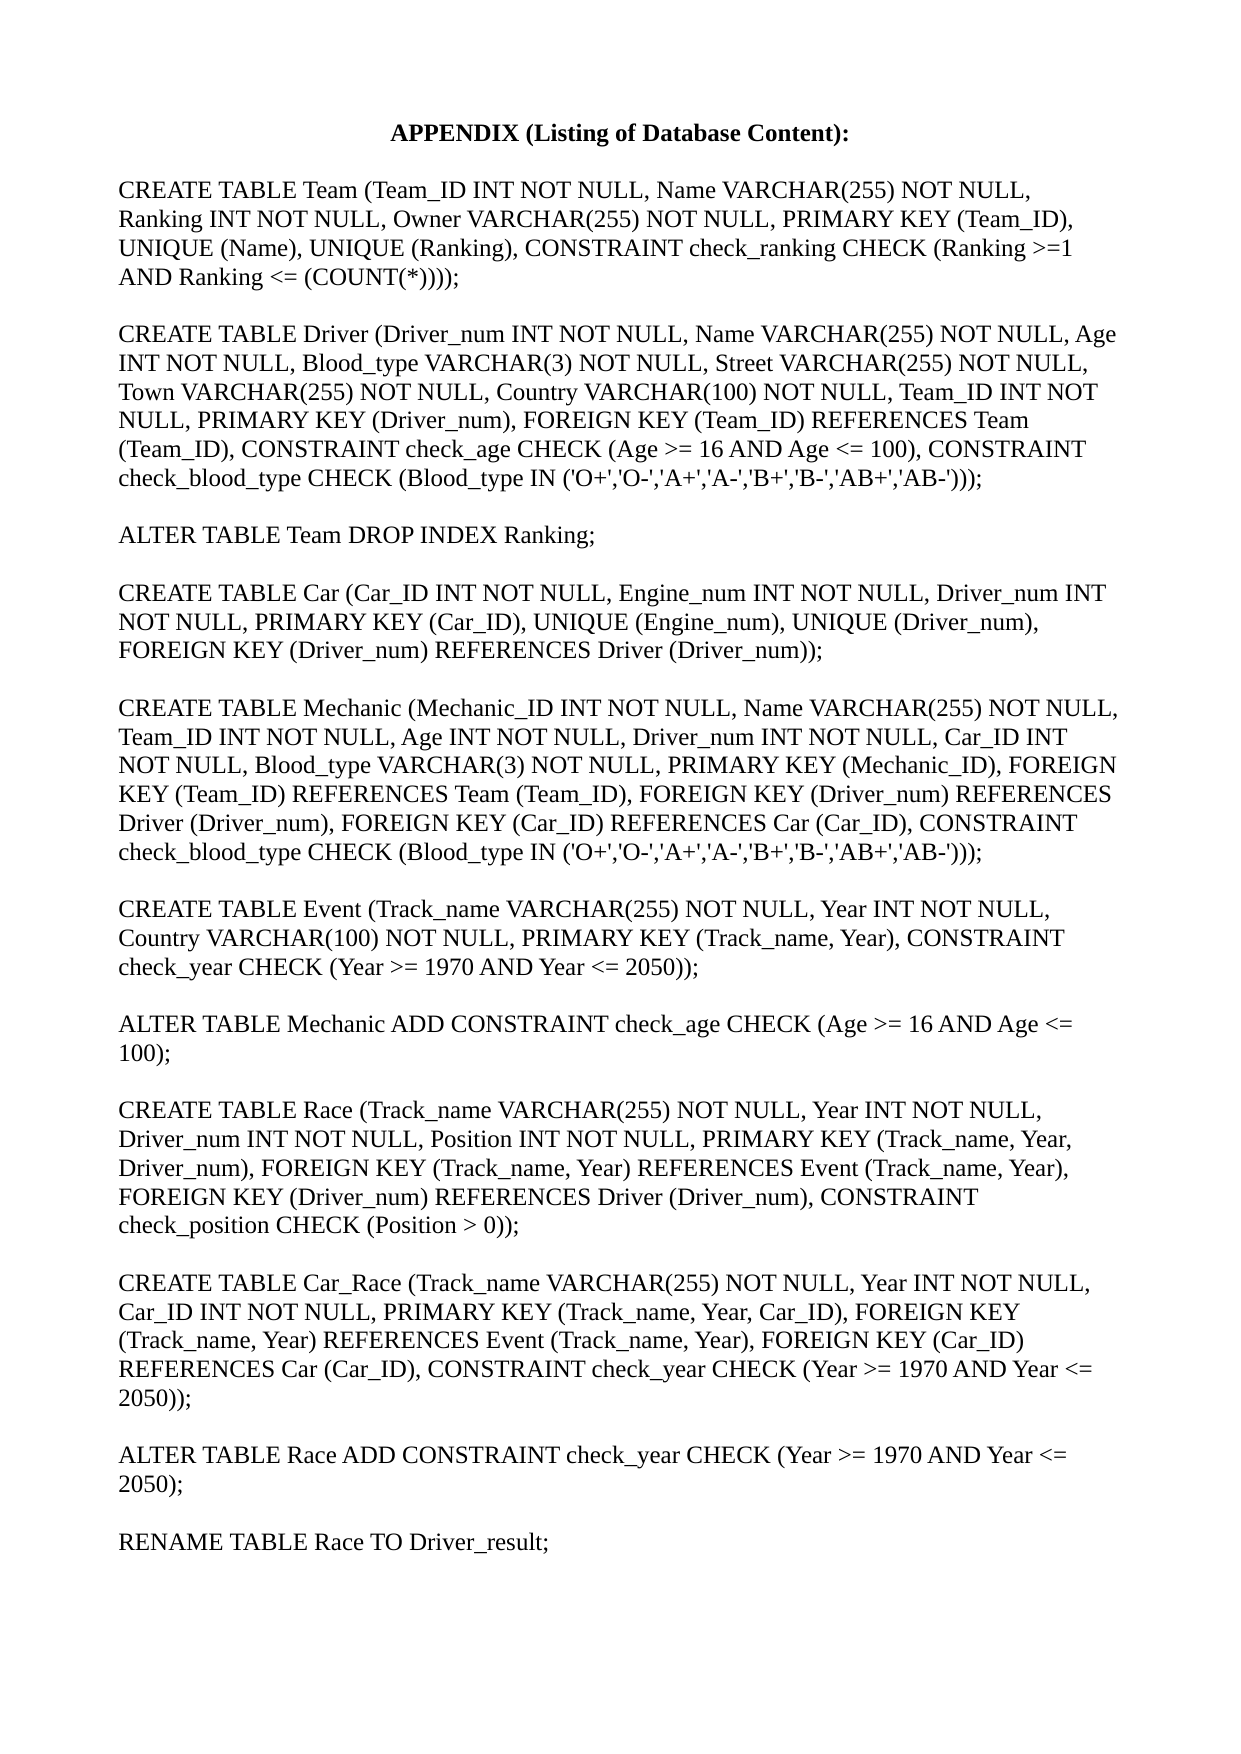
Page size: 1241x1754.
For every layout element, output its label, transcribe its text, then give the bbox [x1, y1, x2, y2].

text CREATE TABLE Car (Car_ID INT NOT NULL, Engine_num INT NOT NULL, Driver_num INT NOT NULL, PRIMARY KEY (Car_ID), UNIQUE (Engine_num), UNIQUE (Driver_num), FOREIGN KEY (Driver_num) REFERENCES Driver (Driver_num)); [118, 578, 1122, 664]
text ALTER TABLE Race ADD CONSTRAINT check_year CHECK (Year >= 1970 AND Year <= 2050); [118, 1441, 1122, 1498]
text CREATE TABLE Driver (Driver_num INT NOT NULL, Name VARCHAR(255) NOT NULL, Age INT NOT NULL, Blood_type VARCHAR(3) NOT NULL, Street VARCHAR(255) NOT NULL, Town VARCHAR(255) NOT NULL, Country VARCHAR(100) NOT NULL, Team_ID INT NOT NULL, PRIMARY KEY (Driver_num), FOREIGN KEY (Team_ID) REFERENCES Team (Team_ID), CONSTRAINT check_age CHECK (Age >= 16 AND Age <= 100), CONSTRAINT check_blood_type CHECK (Blood_type IN ('O+','O-','A+','A-','B+','B-','AB+','AB-'))); [118, 319, 1122, 492]
text ALTER TABLE Team DROP INDEX Ranking; [118, 521, 1122, 549]
text CREATE TABLE Car_Race (Track_name VARCHAR(255) NOT NULL, Year INT NOT NULL, Car_ID INT NOT NULL, PRIMARY KEY (Track_name, Year, Car_ID), FOREIGN KEY (Track_name, Year) REFERENCES Event (Track_name, Year), FOREIGN KEY (Car_ID) REFERENCES Car (Car_ID), CONSTRAINT check_year CHECK (Year >= 1970 AND Year <= 2050)); [118, 1268, 1122, 1412]
text APPENDIX (Listing of Database Content): [118, 118, 1122, 147]
text CREATE TABLE Mechanic (Mechanic_ID INT NOT NULL, Name VARCHAR(255) NOT NULL, Team_ID INT NOT NULL, Age INT NOT NULL, Driver_num INT NOT NULL, Car_ID INT NOT NULL, Blood_type VARCHAR(3) NOT NULL, PRIMARY KEY (Mechanic_ID), FOREIGN KEY (Team_ID) REFERENCES Team (Team_ID), FOREIGN KEY (Driver_num) REFERENCES Driver (Driver_num), FOREIGN KEY (Car_ID) REFERENCES Car (Car_ID), CONSTRAINT check_blood_type CHECK (Blood_type IN ('O+','O-','A+','A-','B+','B-','AB+','AB-'))); [118, 693, 1122, 866]
text CREATE TABLE Event (Track_name VARCHAR(255) NOT NULL, Year INT NOT NULL, Country VARCHAR(100) NOT NULL, PRIMARY KEY (Track_name, Year), CONSTRAINT check_year CHECK (Year >= 1970 AND Year <= 2050)); [118, 894, 1122, 981]
text CREATE TABLE Race (Track_name VARCHAR(255) NOT NULL, Year INT NOT NULL, Driver_num INT NOT NULL, Position INT NOT NULL, PRIMARY KEY (Track_name, Year, Driver_num), FOREIGN KEY (Track_name, Year) REFERENCES Event (Track_name, Year), FOREIGN KEY (Driver_num) REFERENCES Driver (Driver_num), CONSTRAINT check_position CHECK (Position > 0)); [118, 1096, 1122, 1239]
text CREATE TABLE Team (Team_ID INT NOT NULL, Name VARCHAR(255) NOT NULL, Ranking INT NOT NULL, Owner VARCHAR(255) NOT NULL, PRIMARY KEY (Team_ID), UNIQUE (Name), UNIQUE (Ranking), CONSTRAINT check_ranking CHECK (Ranking >=1 AND Ranking <= (COUNT(*)))); [118, 176, 1122, 291]
text ALTER TABLE Mechanic ADD CONSTRAINT check_age CHECK (Age >= 16 AND Age <= 100); [118, 1009, 1122, 1067]
text RENAME TABLE Race TO Driver_result; [118, 1527, 1122, 1556]
